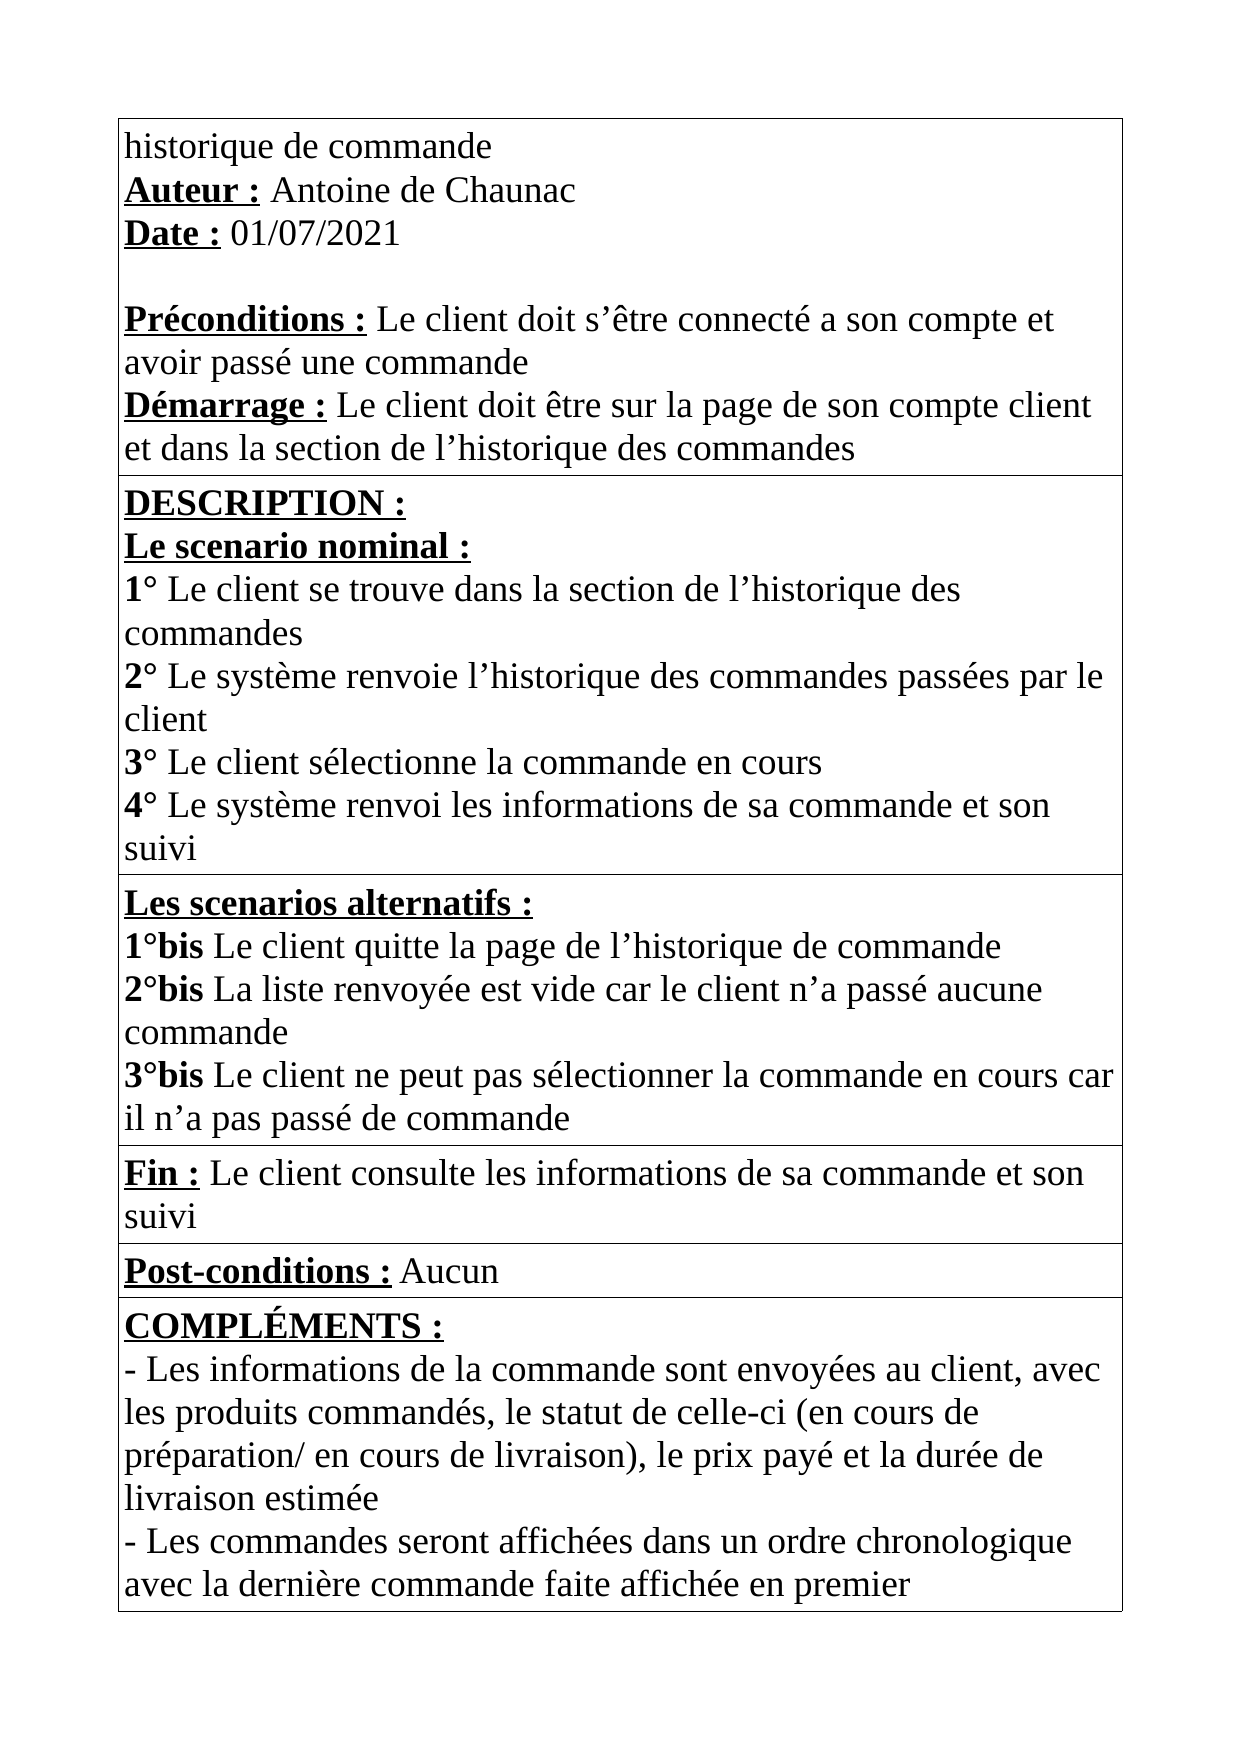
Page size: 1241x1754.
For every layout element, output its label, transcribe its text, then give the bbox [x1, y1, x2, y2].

table_cell COMPLÉMENTS : - Les informations de la commande sont envoyées au client, avec les produits commandés, le statut de celle-ci (en cours de préparation/ en cours de livraison), le prix payé et la durée de livraison estimée - Les commandes seront affichées dans un ordre chronologique avec la dernière commande faite affichée en premier [119, 1298, 1122, 1611]
table_cell DESCRIPTION : Le scenario nominal : 1° Le client se trouve dans la section de l’historique des commandes 2° Le système renvoie l’historique des commandes passées par le client 3° Le client sélectionne la commande en cours 4° Le système renvoi les informations de sa commande et son suivi [119, 476, 1122, 874]
table_cell Les scenarios alternatifs : 1°bis Le client quitte la page de l’historique de commande 2°bis La liste renvoyée est vide car le client n’a passé aucune commande 3°bis Le client ne peut pas sélectionner la commande en cours car il n’a pas passé de commande [119, 875, 1122, 1145]
table_header historique de commande Auteur : Antoine de Chaunac Date : 01/07/2021 Préconditions : Le client doit s’être connecté a son compte et avoir passé une commande Démarrage : Le client doit être sur la page de son compte client et dans la section de l’historique des commandes [119, 119, 1122, 475]
table_cell Fin : Le client consulte les informations de sa commande et son suivi [119, 1146, 1122, 1242]
table_cell Post-conditions : Aucun [119, 1244, 1122, 1297]
